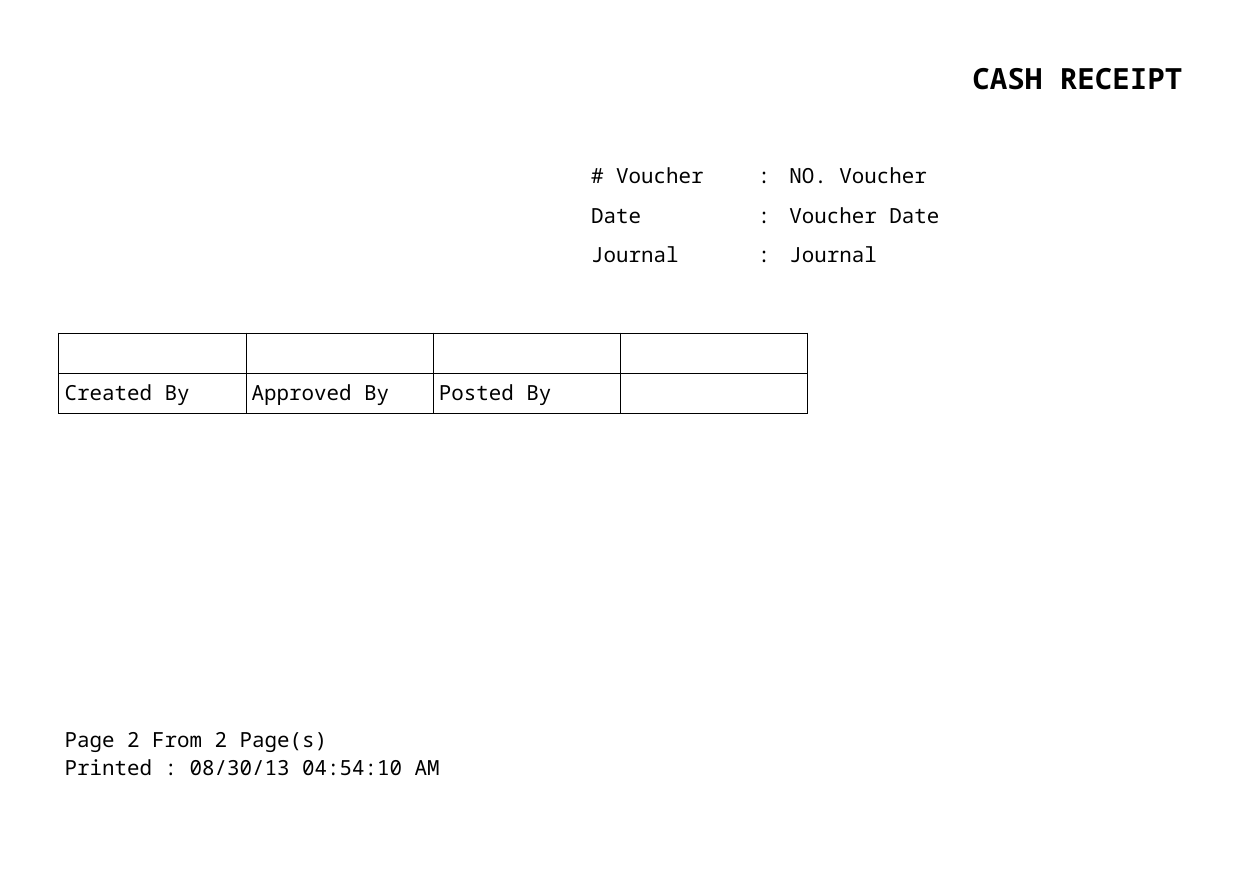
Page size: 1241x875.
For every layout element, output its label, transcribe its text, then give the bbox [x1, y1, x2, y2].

table_cell [621, 334, 807, 373]
table_cell [995, 373, 1182, 413]
table_cell Approved By [247, 374, 433, 413]
table_cell [434, 334, 620, 373]
table_cell Posted By [434, 374, 620, 413]
table_cell [808, 333, 995, 373]
table_cell [808, 373, 995, 413]
table_cell [621, 374, 807, 413]
table_cell [995, 333, 1182, 373]
table_cell [247, 334, 433, 373]
table_cell [59, 334, 246, 373]
table_cell Created By [59, 374, 246, 413]
